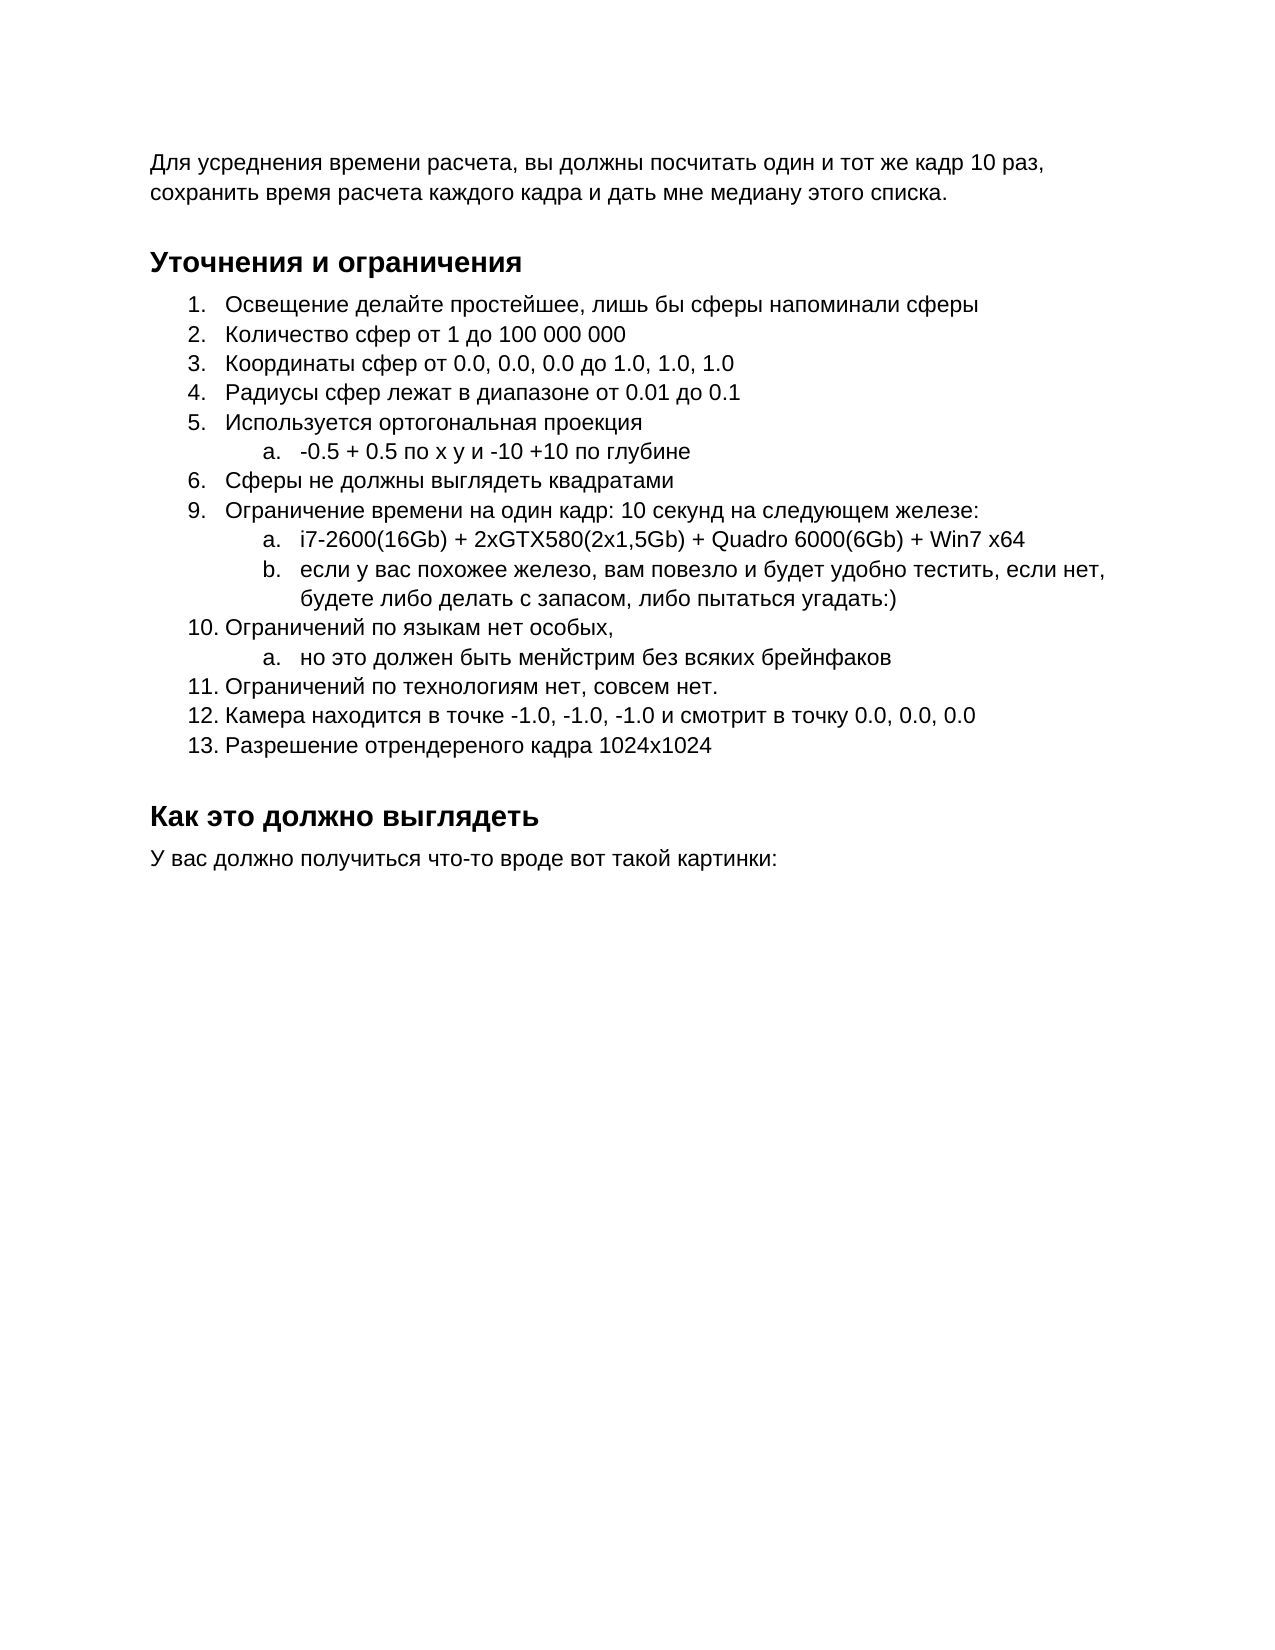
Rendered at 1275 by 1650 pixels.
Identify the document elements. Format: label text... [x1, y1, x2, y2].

subtitle Уточнения и ограничения [150, 246, 1125, 279]
list Сферы не должны выглядеть квадратами [187, 468, 1125, 494]
list Разрешение отрендереного кадра 1024х1024 [187, 733, 1125, 758]
text Для усреднения времени расчета, вы должны посчитать один и тот же кадр 10 раз, сохранить время расчета каждого кадра и дать мне медиану этого списка. [150, 150, 1125, 205]
subtitle Как это должно выглядеть [150, 799, 1125, 832]
list Освещение делайте простейшее, лишь бы сферы напоминали сферы [187, 292, 1125, 318]
list если у вас похожее железо, вам повезло и будет удобно тестить, если нет, будете либо делать с запасом, либо пытаться угадать:) [262, 556, 1125, 611]
list Радиусы сфер лежат в диапазоне от 0.01 до 0.1 [187, 380, 1125, 406]
list -0.5 + 0.5 по x y и -10 +10 по глубине [262, 439, 1125, 464]
list Ограничение времени на один кадр: 10 секунд на следующем железе: [187, 498, 1125, 523]
list Камера находится в точке -1.0, -1.0, -1.0 и смотрит в точку 0.0, 0.0, 0.0 [187, 703, 1125, 729]
list i7-2600(16Gb) + 2xGTX580(2x1,5Gb) + Quadro 6000(6Gb) + Win7 x64 [262, 527, 1125, 553]
list но это должен быть менйстрим без всяких брейнфаков [262, 644, 1125, 670]
text У вас должно получиться что-то вроде вот такой картинки: [150, 845, 1125, 871]
list Используется ортогональная проекция [187, 409, 1125, 435]
list Ограничений по языкам нет особых, [187, 615, 1125, 641]
list Координаты сфер от 0.0, 0.0, 0.0 до 1.0, 1.0, 1.0 [187, 351, 1125, 376]
list Количество сфер от 1 до 100 000 000 [187, 321, 1125, 347]
list Ограничений по технологиям нет, совсем нет. [187, 674, 1125, 699]
